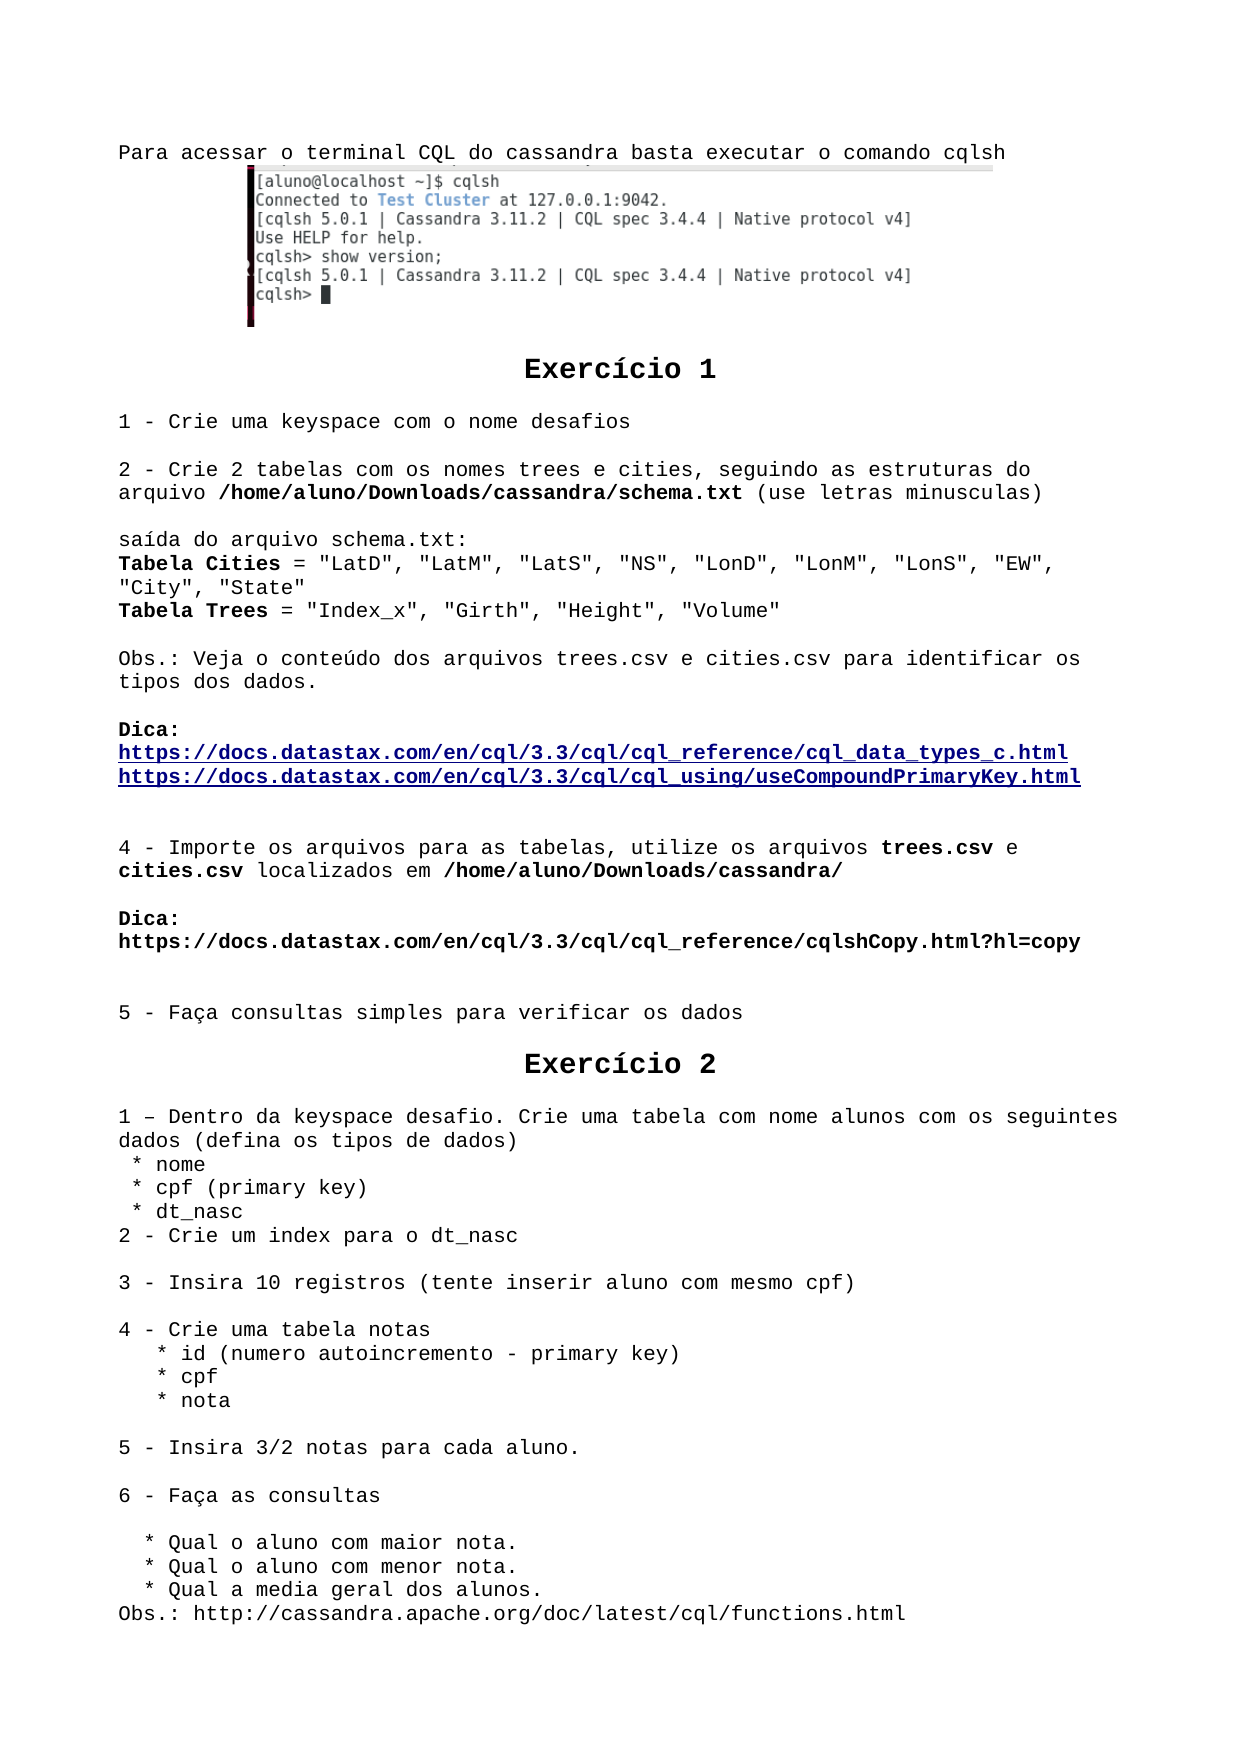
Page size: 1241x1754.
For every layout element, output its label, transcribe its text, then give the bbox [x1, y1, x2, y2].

text 1 - Crie uma keyspace com o nome desafios 2 - Crie 2 tabelas com os nomes trees e cities, seguindo as estruturas do arquivo /home/aluno/Downloads/cassandra/schema.txt (use letras minusculas) [118, 411, 1122, 506]
text 1 – Dentro da keyspace desafio. Crie uma tabela com nome alunos com os seguintes dados (defina os tipos de dados) * nome * cpf (primary key) * dt_nasc 2 - Crie um index para o dt_nasc [118, 1083, 1122, 1248]
text Exercício 2 [118, 1050, 1122, 1083]
text saída do arquivo schema.txt: [118, 529, 1122, 553]
text Dica: [118, 908, 1122, 931]
text Tabela Cities = "LatD", "LatM", "LatS", "NS", "LonD", "LonM", "LonS", "EW", "City", "State" Tabela Trees = "Index_x", "Girth", "Height", "Volume" Obs.: Veja o conteúdo dos arquivos trees.csv e cities.csv para identificar os tipos dos dados. [118, 553, 1122, 695]
text 4 - Importe os arquivos para as tabelas, utilize os arquivos trees.csv e cities.csv localizados em /home/aluno/Downloads/cassandra/ [118, 813, 1122, 884]
text Para acessar o terminal CQL do cassandra basta executar o comando cqlsh [118, 142, 1122, 165]
text https://docs.datastax.com/en/cql/3.3/cql/cql_using/useCompoundPrimaryKey.html [118, 766, 1122, 789]
picture [247, 165, 993, 327]
text 3 - Insira 10 registros (tente inserir aluno com mesmo cpf) 4 - Crie uma tabela notas * id (numero autoincremento - primary key) * cpf * nota 5 - Insira 3/2 notas para cada aluno. 6 - Faça as consultas * Qual o aluno com maior nota. * Qual o aluno com menor nota. * Qual a media geral dos alunos. Obs.: http://cassandra.apache.org/doc/latest/cql/functions.html [118, 1248, 1122, 1627]
text 5 - Faça consultas simples para verificar os dados [118, 955, 1122, 1026]
text Exercício 1 [118, 354, 1122, 388]
text https://docs.datastax.com/en/cql/3.3/cql/cql_reference/cqlshCopy.html?hl=copy [118, 931, 1122, 955]
text Dica: https://docs.datastax.com/en/cql/3.3/cql/cql_reference/cql_data_types_c.html [118, 695, 1122, 766]
